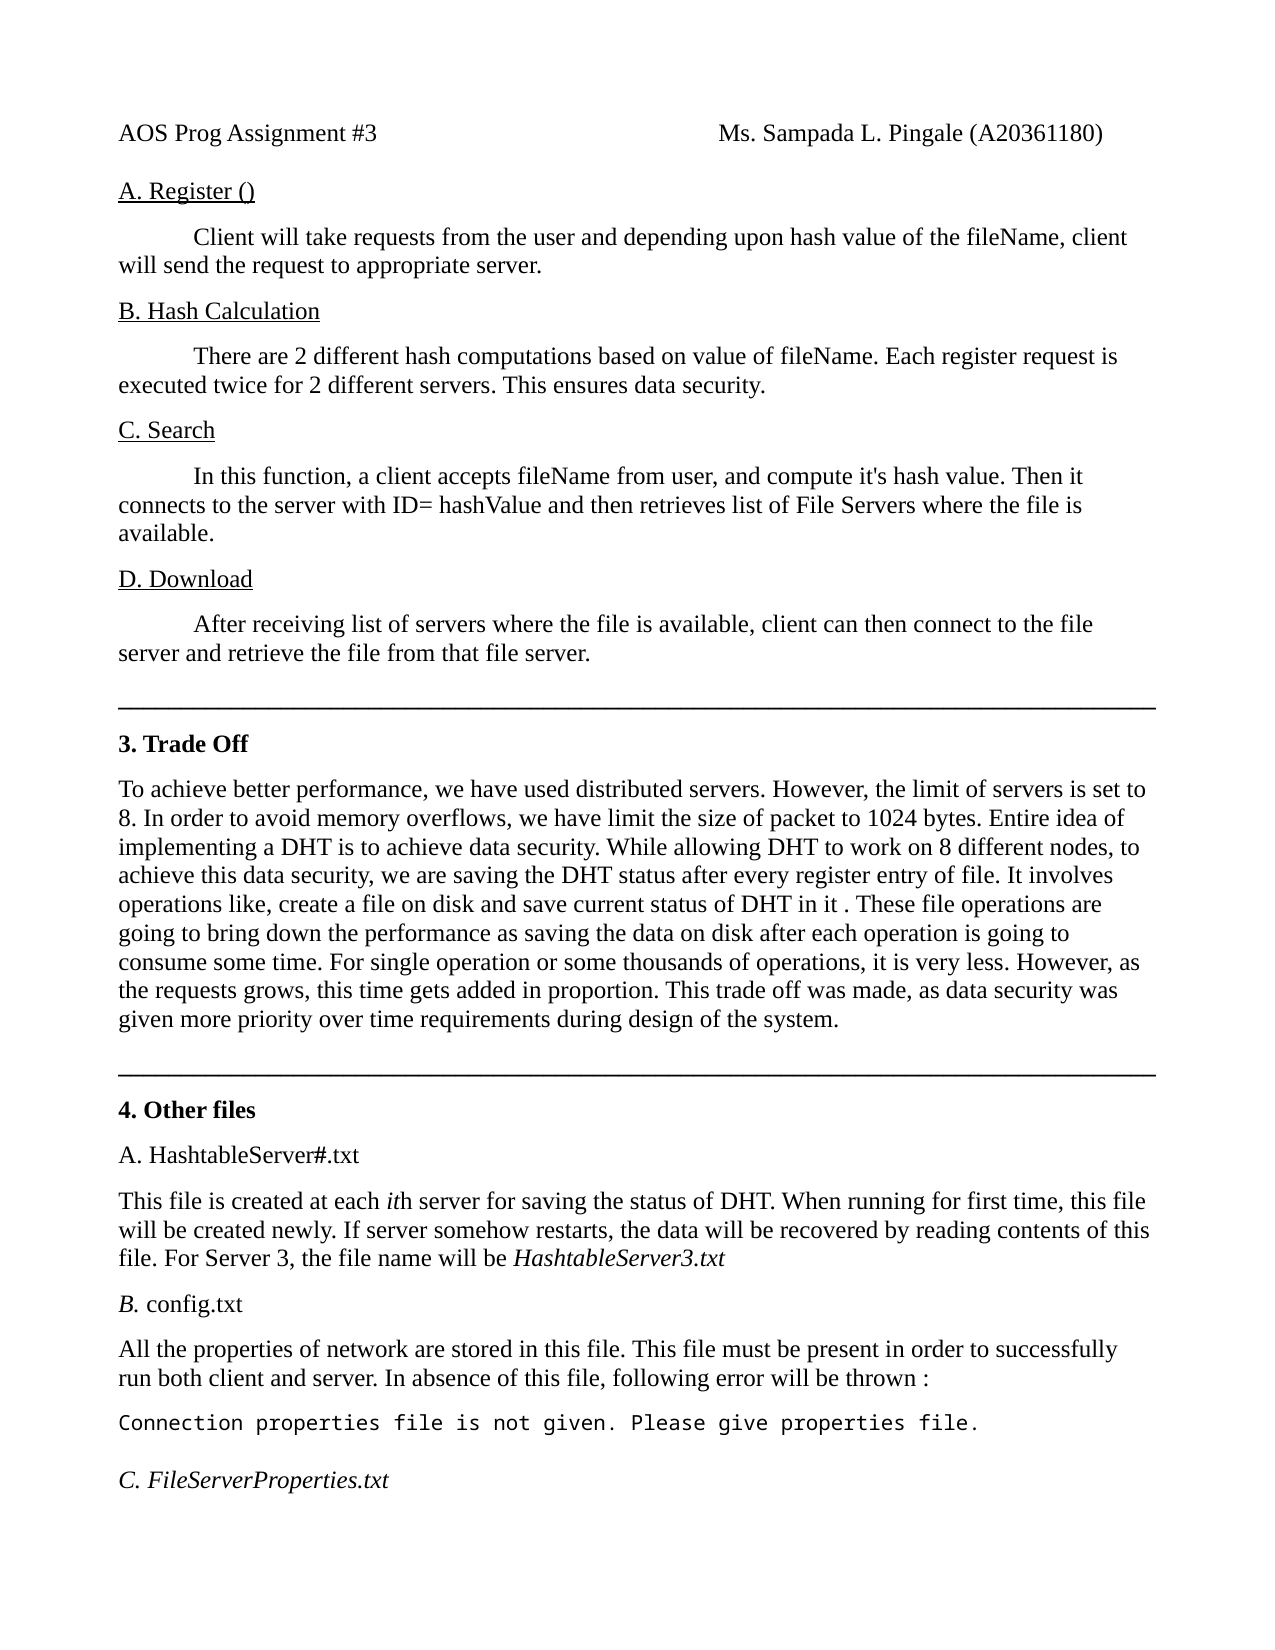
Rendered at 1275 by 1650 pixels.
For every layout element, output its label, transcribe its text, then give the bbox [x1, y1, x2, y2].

text D. Download [118, 564, 1157, 593]
text A. Register () [118, 176, 1157, 205]
text After receiving list of servers where the file is available, client can then connect to the file server and retrieve the file from that file server. [118, 609, 1157, 667]
text There are 2 different hash computations based on value of fileName. Each register request is executed twice for 2 different servers. This ensures data security. [118, 341, 1157, 399]
text B. config.txt [118, 1289, 1157, 1318]
text B. Hash Calculation [118, 296, 1157, 325]
text In this function, a client accepts fileName from user, and compute it's hash value. Then it connects to the server with ID= hashValue and then retrieves list of File Servers where the file is available. [118, 461, 1157, 547]
text A. HashtableServer#.txt [118, 1141, 1157, 1169]
text This file is created at each ith server for saving the status of DHT. When running for first time, this file will be created newly. If server somehow restarts, the data will be recovered by reading contents of this file. For Server 3, the file name will be HashtableServer3.txt [118, 1186, 1157, 1272]
text C. FileServerProperties.txt [118, 1465, 1157, 1494]
text Client will take requests from the user and depending upon hash value of the fileName, client will send the request to appropriate server. [118, 222, 1157, 279]
text 4. Other files [118, 1095, 1157, 1124]
text ___________________________________________________________________________________ [118, 683, 1157, 712]
text To achieve better performance, we have used distributed servers. However, the limit of servers is set to 8. In order to avoid memory overflows, we have limit the size of packet to 1024 bytes. Entire idea of implementing a DHT is to achieve data security. While allowing DHT to work on 8 different nodes, to achieve this data security, we are saving the DHT status after every register entry of file. It involves operations like, create a file on disk and save current status of DHT in it . These file operations are going to bring down the performance as saving the data on disk after each operation is going to consume some time. For single operation or some thousands of operations, it is very less. However, as the requests grows, this time gets added in proportion. This trade off was made, as data security was given more priority over time requirements during design of the system. [118, 774, 1157, 1033]
text All the properties of network are stored in this file. This file must be present in order to successfully run both client and server. In absence of this file, following error will be thrown : [118, 1334, 1157, 1392]
text 3. Trade Off [118, 729, 1157, 758]
text ___________________________________________________________________________________ [118, 1050, 1157, 1078]
text Connection properties file is not given. Please give properties file. [118, 1408, 1157, 1437]
text C. Search [118, 416, 1157, 444]
